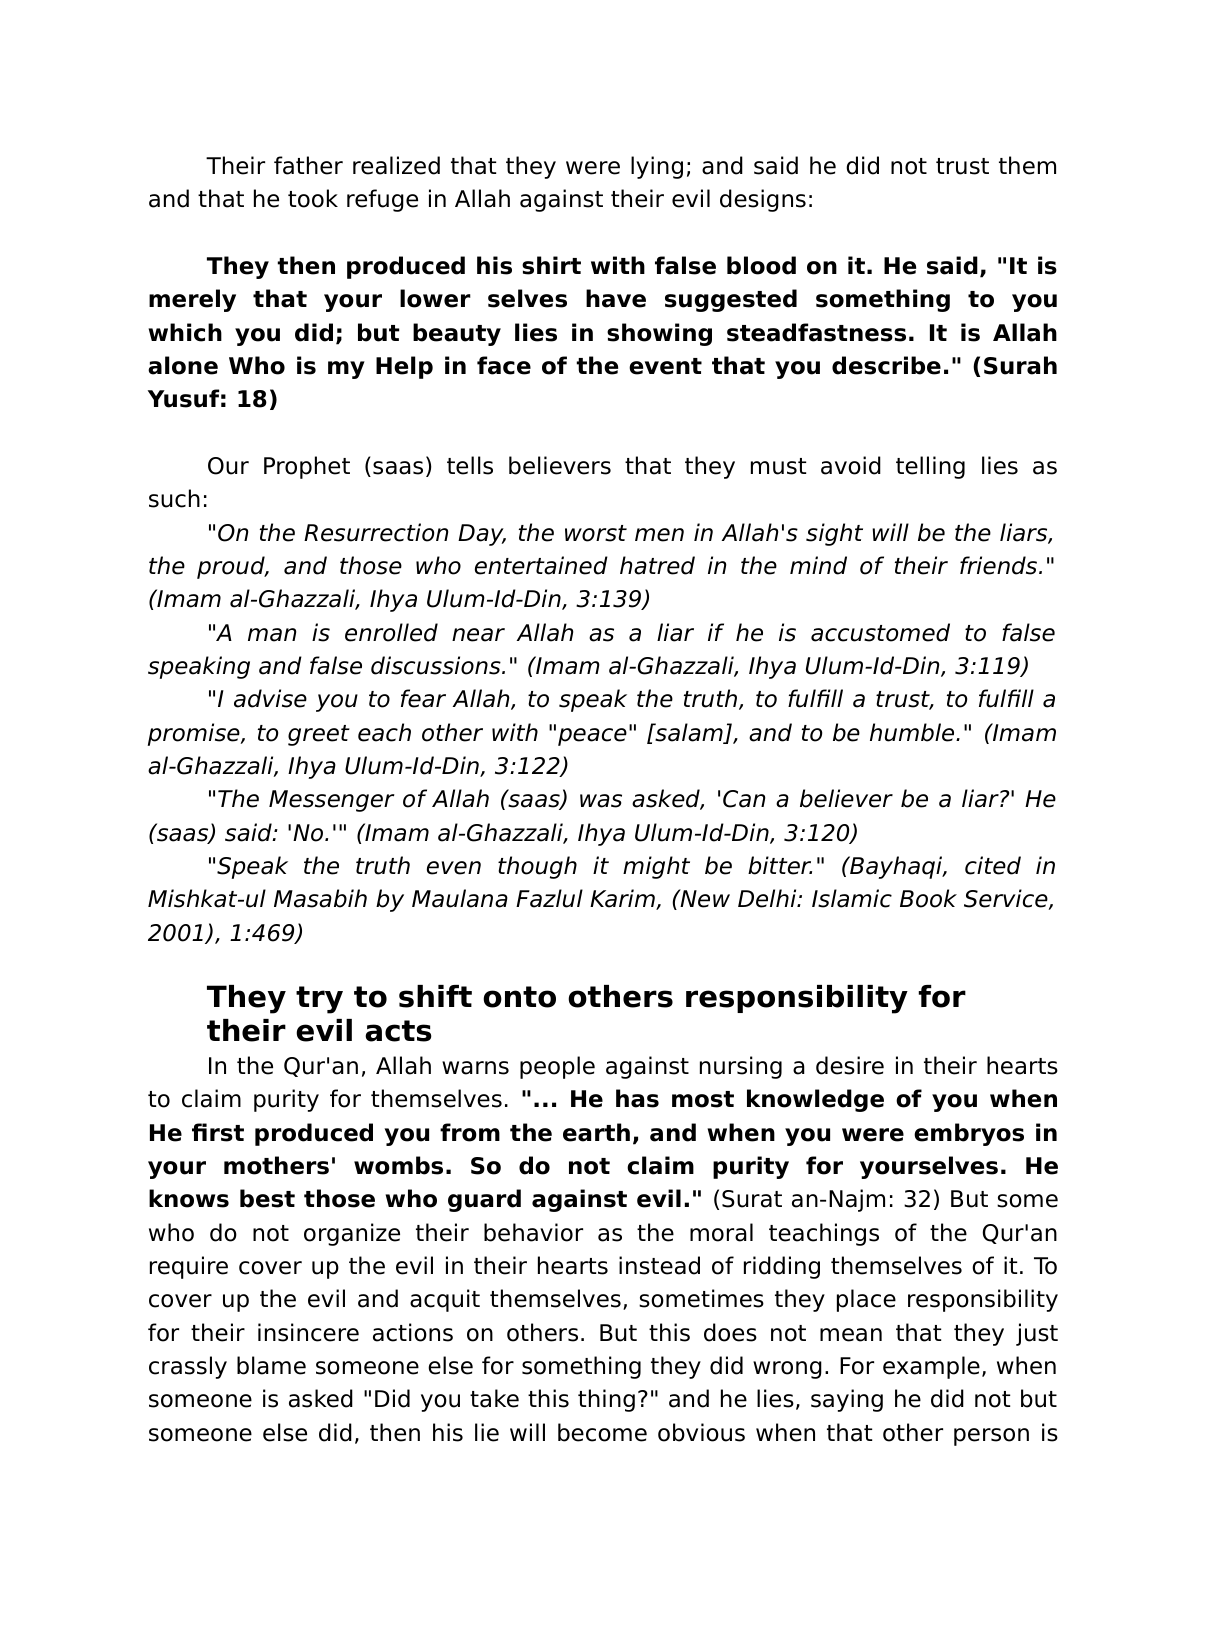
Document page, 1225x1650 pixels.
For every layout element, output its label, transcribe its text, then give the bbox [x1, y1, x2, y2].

text They try to shift onto others responsibility for [148, 981, 1060, 1014]
text "I advise you to fear Allah, to speak the truth, to fulfill a trust, to fulfill a promise, to greet each other with "peace" [salam], and to be humble." (Imam al-Ghazzali, Ihya Ulum-Id-Din, 3:122) [148, 681, 1060, 781]
text Their father realized that they were lying; and said he did not trust them and that he took refuge in Allah against their evil designs: [148, 148, 1060, 214]
text Our Prophet (saas) tells believers that they must avoid telling lies as such: [148, 448, 1060, 514]
text They then produced his shirt with false blood on it. He said, "It is merely that your lower selves have suggested something to you which you did; but beauty lies in showing steadfastness. It is Allah alone Who is my Help in face of the event that you describe." (Surah Yusuf: 18) [148, 248, 1060, 414]
text "On the Resurrection Day, the worst men in Allah's sight will be the liars, the proud, and those who entertained hatred in the mind of their friends." (Imam al-Ghazzali, Ihya Ulum-Id-Din, 3:139) [148, 514, 1060, 614]
text "The Messenger of Allah (saas) was asked, 'Can a believer be a liar?' He (saas) said: 'No.'" (Imam al-Ghazzali, Ihya Ulum-Id-Din, 3:120) [148, 781, 1060, 848]
text "Speak the truth even though it might be bitter." (Bayhaqi, cited in Mishkat-ul Masabih by Maulana Fazlul Karim, (New Delhi: Islamic Book Service, 2001), 1:469) [148, 848, 1060, 948]
text their evil acts [148, 1014, 1060, 1048]
text In the Qur'an, Allah warns people against nursing a desire in their hearts to claim purity for themselves. "... He has most knowledge of you when He first produced you from the earth, and when you were embryos in your mothers' wombs. So do not claim purity for yourselves. He knows best those who guard against evil." (Surat an-Najm: 32) But some who do not organize their behavior as the moral teachings of the Qur'an require cover up the evil in their hearts instead of ridding themselves of it. To cover up the evil and acquit themselves, sometimes they place responsibility for their insincere actions on others. But this does not mean that they just crassly blame someone else for something they did wrong. For example, when someone is asked "Did you take this thing?" and he lies, saying he did not but someone else did, then his lie will become obvious when that other person is [148, 1048, 1060, 1448]
text "A man is enrolled near Allah as a liar if he is accustomed to false speaking and false discussions." (Imam al-Ghazzali, Ihya Ulum-Id-Din, 3:119) [148, 614, 1060, 681]
